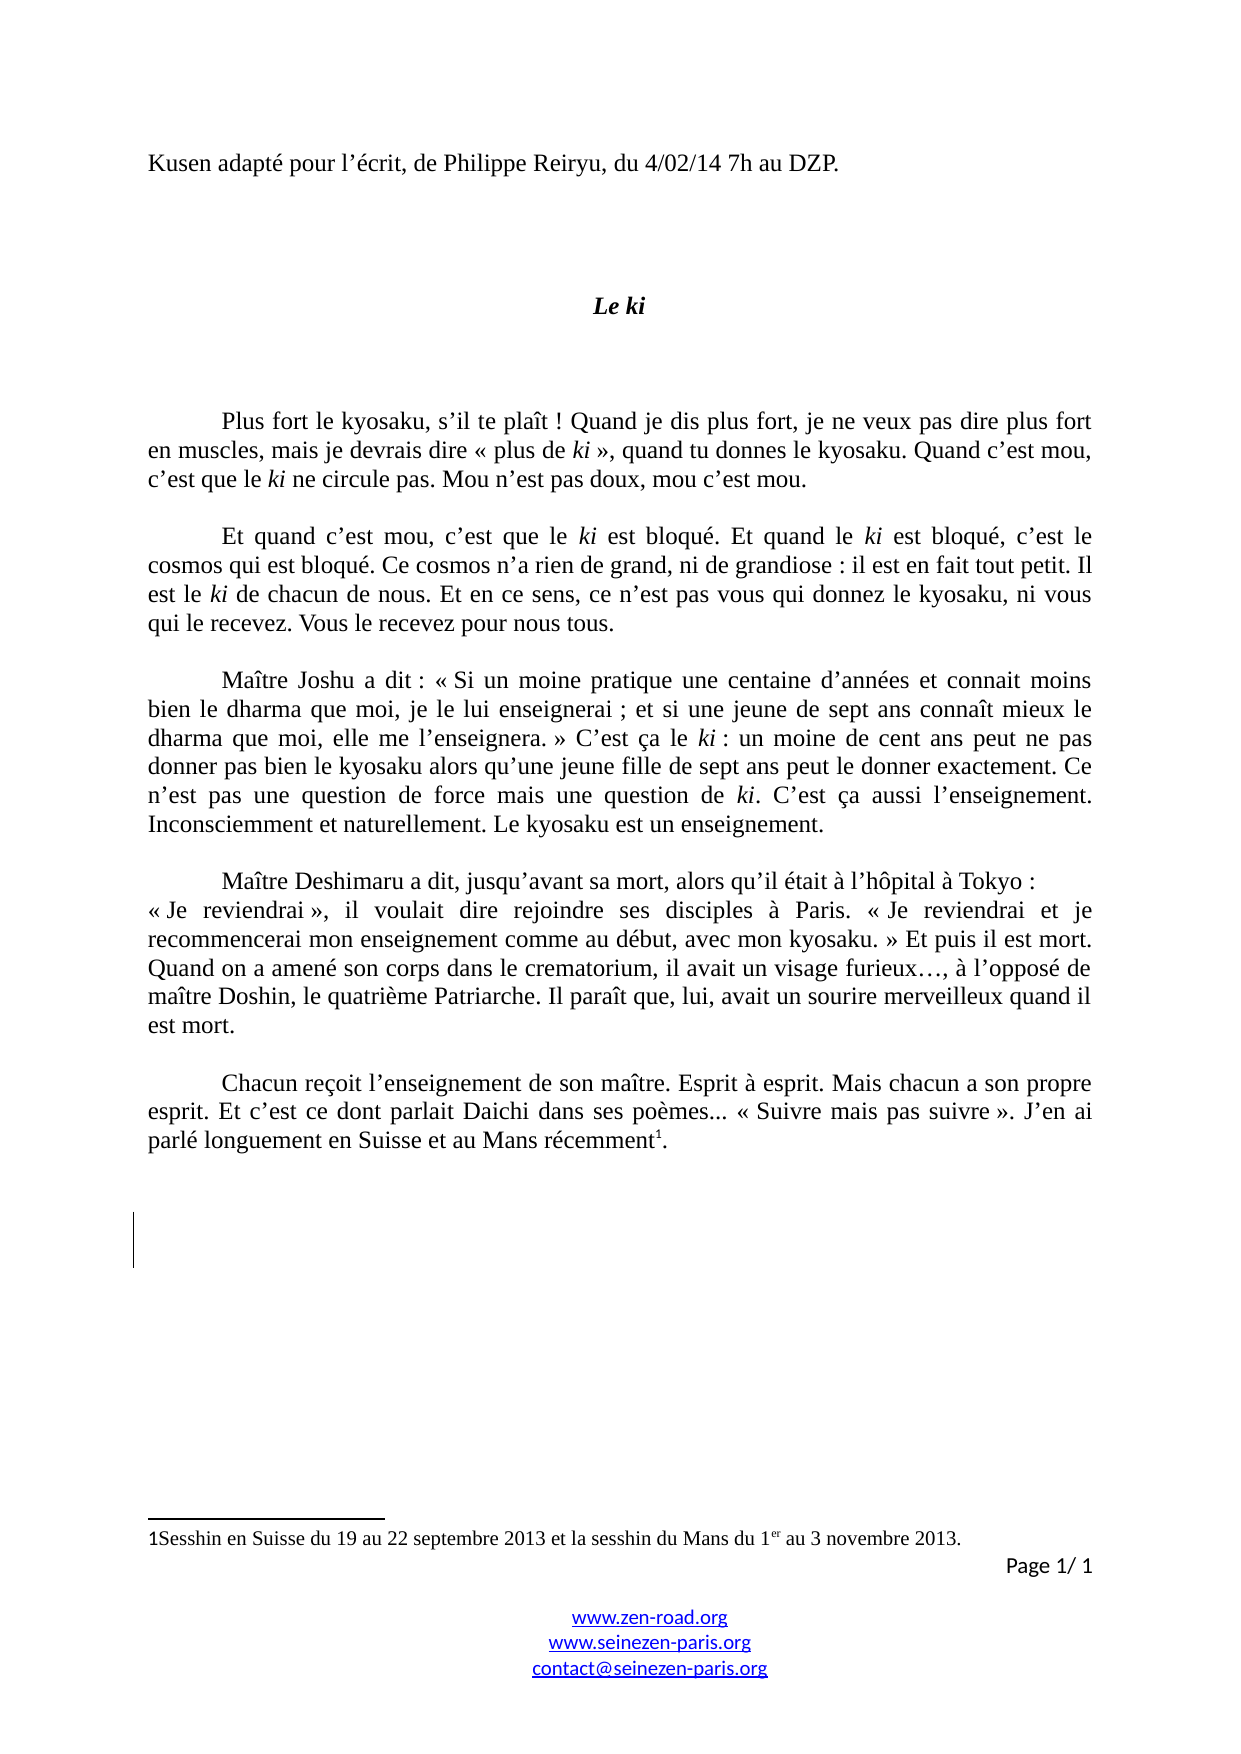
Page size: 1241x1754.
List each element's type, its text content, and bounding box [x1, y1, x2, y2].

text Le ki [148, 291, 1093, 320]
text Maître Joshu a dit : « Si un moine pratique une centaine d’années et connait moins bien le dharma que moi, je le lui enseignerai ; et si une jeune de sept ans connaît mieux le dharma que moi, elle me l’enseignera. » C’est ça le ki : un moine de cent ans peut ne pas donner pas bien le kyosaku alors qu’une jeune fille de sept ans peut le donner exactement. Ce n’est pas une question de force mais une question de ki. C’est ça aussi l’enseignement. Inconsciemment et naturellement. Le kyosaku est un enseignement. [148, 665, 1093, 838]
text Sesshin en Suisse du 19 au 22 septembre 2013 et la sesshin du Mans du 1er au 3 novembre 2013. [148, 1526, 1093, 1551]
text Et quand c’est mou, c’est que le ki est bloqué. Et quand le ki est bloqué, c’est le cosmos qui est bloqué. Ce cosmos n’a rien de grand, ni de grandiose : il est en fait tout petit. Il est le ki de chacun de nous. Et en ce sens, ce n’est pas vous qui donnez le kyosaku, ni vous qui le recevez. Vous le recevez pour nous tous. [148, 521, 1093, 636]
text Maître Deshimaru a dit, jusqu’avant sa mort, alors qu’il était à l’hôpital à Tokyo : [148, 866, 1093, 895]
text Chacun reçoit l’enseignement de son maître. Esprit à esprit. Mais chacun a son propre esprit. Et c’est ce dont parlait Daichi dans ses poèmes... « Suivre mais pas suivre ». J’en ai parlé longuement en Suisse et au Mans récemment. [148, 1068, 1093, 1154]
text Plus fort le kyosaku, s’il te plaît ! Quand je dis plus fort, je ne veux pas dire plus fort en muscles, mais je devrais dire « plus de ki », quand tu donnes le kyosaku. Quand c’est mou, c’est que le ki ne circule pas. Mou n’est pas doux, mou c’est mou. [148, 406, 1093, 493]
text « Je reviendrai », il voulait dire rejoindre ses disciples à Paris. « Je reviendrai et je recommencerai mon enseignement comme au début, avec mon kyosaku. » Et puis il est mort. Quand on a amené son corps dans le crematorium, il avait un visage furieux…, à l’opposé de maître Doshin, le quatrième Patriarche. Il paraît que, lui, avait un sourire merveilleux quand il est mort. [148, 895, 1093, 1039]
subtitle Kusen adapté pour l’écrit, de Philippe Reiryu, du 4/02/14 7h au DZP. [148, 148, 1093, 176]
